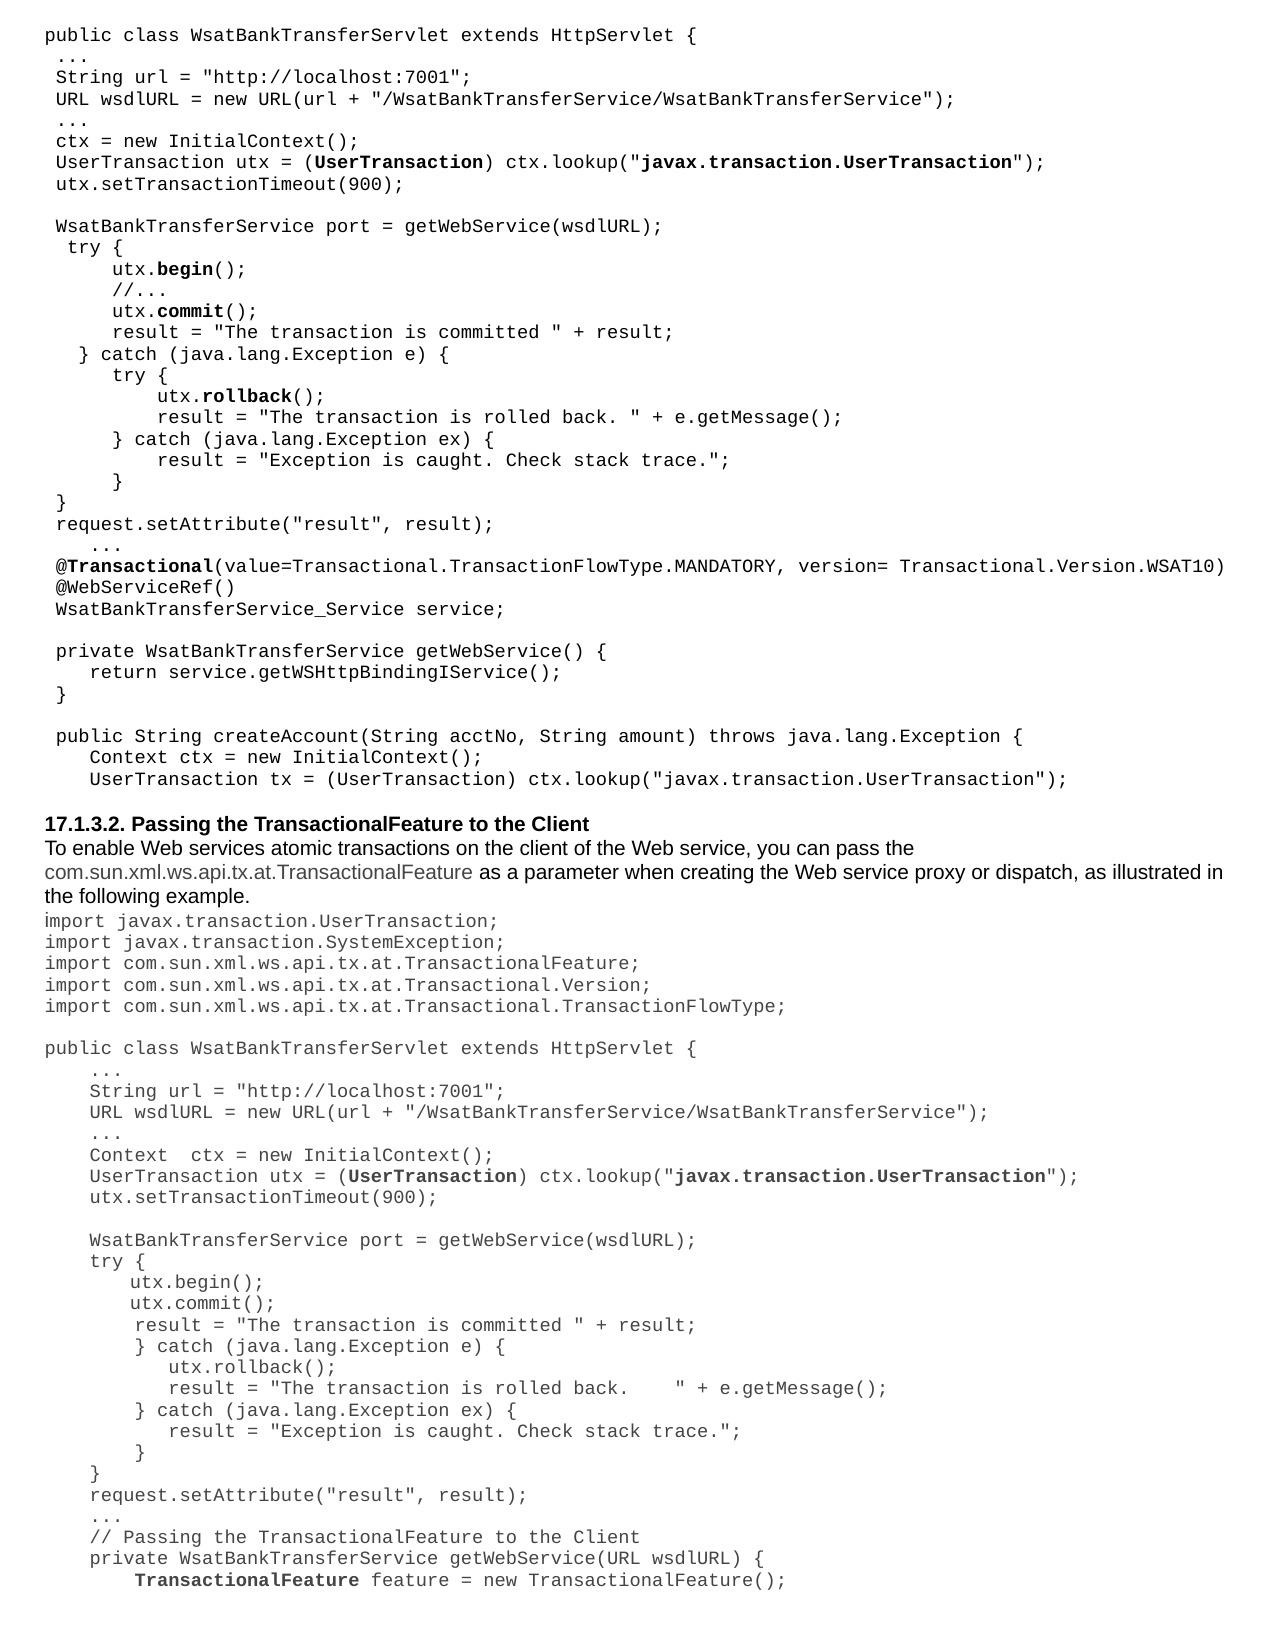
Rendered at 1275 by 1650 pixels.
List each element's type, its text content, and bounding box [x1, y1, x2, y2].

text try { [44, 1252, 1227, 1273]
text // Passing the TransactionalFeature to the Client [44, 1528, 1227, 1549]
text } catch (java.lang.Exception ex) { [44, 1400, 1227, 1422]
text import javax.transaction.SystemException; [44, 933, 1227, 954]
text String url = "http://localhost:7001"; [44, 68, 1227, 89]
text utx.begin(); [44, 259, 1227, 281]
text return service.getWSHttpBindingIService(); [44, 663, 1227, 684]
text result = "Exception is caught. Check stack trace."; [44, 1422, 1227, 1443]
text utx.setTransactionTimeout(900); [44, 174, 1227, 196]
text import com.sun.xml.ws.api.tx.at.Transactional.TransactionFlowType; [44, 997, 1227, 1018]
text } catch (java.lang.Exception e) { [44, 344, 1227, 366]
text UserTransaction tx = (UserTransaction) ctx.lookup("javax.transaction.UserTransaction"); [44, 769, 1227, 791]
text TransactionalFeature feature = new TransactionalFeature(); [44, 1570, 1227, 1592]
text UserTransaction utx = (UserTransaction) ctx.lookup("javax.transaction.UserTransaction"); [44, 1167, 1227, 1188]
text private WsatBankTransferService getWebService(URL wsdlURL) { [44, 1549, 1227, 1570]
text //... [44, 281, 1227, 302]
text result = "The transaction is rolled back. " + e.getMessage(); [44, 408, 1227, 429]
text try { [44, 366, 1227, 387]
text result = "The transaction is rolled back. " + e.getMessage(); [44, 1379, 1227, 1400]
text import com.sun.xml.ws.api.tx.at.TransactionalFeature; [44, 954, 1227, 975]
text } catch (java.lang.Exception ex) { [44, 429, 1227, 451]
text ... [44, 111, 1227, 132]
text To enable Web services atomic transactions on the client of the Web service, you can pass the com.sun.xml.ws.api.tx.at.TransactionalFeature as a parameter when creating the Web service proxy or dispatch, as illustrated in the following example. [44, 836, 1227, 908]
text @WebServiceRef() [44, 578, 1227, 599]
text ... [44, 1507, 1227, 1528]
text @Transactional(value=Transactional.TransactionFlowType.MANDATORY, version= Transactional.Version.WSAT10) [44, 557, 1227, 578]
text Context ctx = new InitialContext(); [44, 748, 1227, 769]
text } [44, 684, 1227, 706]
text try { [44, 238, 1227, 259]
text ... [44, 47, 1227, 68]
text utx.setTransactionTimeout(900); [44, 1188, 1227, 1209]
text request.setAttribute("result", result); [44, 514, 1227, 536]
text UserTransaction utx = (UserTransaction) ctx.lookup("javax.transaction.UserTransaction"); [44, 153, 1227, 174]
text } [44, 493, 1227, 514]
text result = "The transaction is committed " + result; [44, 323, 1227, 344]
text URL wsdlURL = new URL(url + "/WsatBankTransferService/WsatBankTransferService"); [44, 1103, 1227, 1124]
text public String createAccount(String acctNo, String amount) throws java.lang.Exception { [44, 727, 1227, 748]
text private WsatBankTransferService getWebService() { [44, 642, 1227, 663]
text utx.rollback(); [44, 387, 1227, 408]
text } [44, 1464, 1227, 1485]
text public class WsatBankTransferServlet extends HttpServlet { [44, 1039, 1227, 1060]
text result = "The transaction is committed " + result; [44, 1315, 1227, 1337]
text import javax.transaction.UserTransaction; [44, 908, 1227, 933]
text } catch (java.lang.Exception e) { [44, 1337, 1227, 1358]
text WsatBankTransferService port = getWebService(wsdlURL); [44, 1230, 1227, 1252]
text result = "Exception is caught. Check stack trace."; [44, 451, 1227, 472]
text request.setAttribute("result", result); [44, 1485, 1227, 1507]
text ... [44, 1124, 1227, 1145]
text } [44, 472, 1227, 493]
text } [44, 1443, 1227, 1464]
text Context ctx = new InitialContext(); [44, 1145, 1227, 1167]
text utx.commit(); [44, 302, 1227, 323]
text utx.rollback(); [44, 1358, 1227, 1379]
text ctx = new InitialContext(); [44, 132, 1227, 153]
text WsatBankTransferService_Service service; [44, 599, 1227, 621]
text String url = "http://localhost:7001"; [44, 1082, 1227, 1103]
text ... [44, 1060, 1227, 1082]
text utx.begin(); [44, 1273, 1227, 1294]
text public class WsatBankTransferServlet extends HttpServlet { [44, 26, 1227, 47]
subtitle 17.1.3.2. Passing the TransactionalFeature to the Client [44, 812, 1227, 836]
text WsatBankTransferService port = getWebService(wsdlURL); [44, 217, 1227, 238]
text URL wsdlURL = new URL(url + "/WsatBankTransferService/WsatBankTransferService"); [44, 89, 1227, 111]
text utx.commit(); [44, 1294, 1227, 1315]
text ... [44, 536, 1227, 557]
text import com.sun.xml.ws.api.tx.at.Transactional.Version; [44, 975, 1227, 997]
